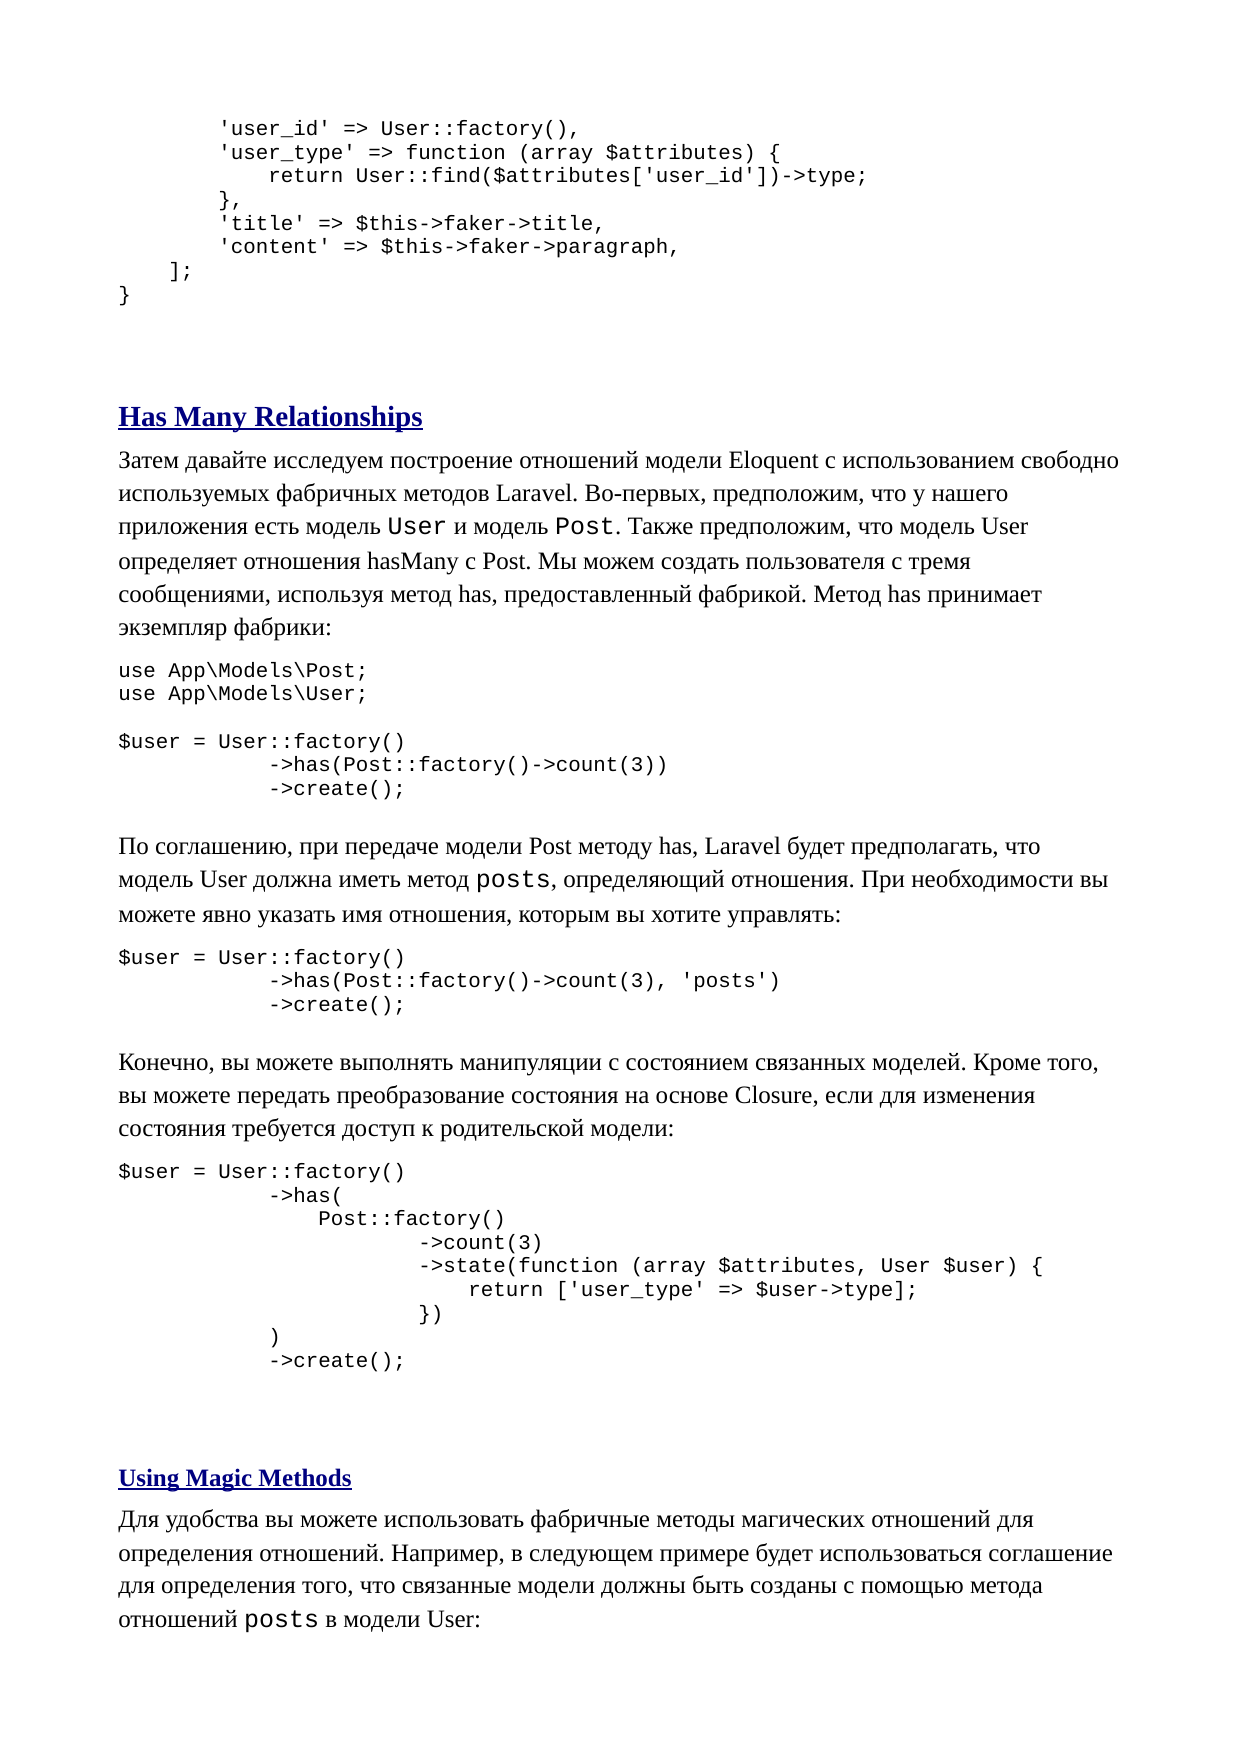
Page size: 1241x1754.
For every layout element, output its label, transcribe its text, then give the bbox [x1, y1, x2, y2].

text Post::factory() [118, 1208, 1122, 1232]
text 'title' => $this->faker->title, [118, 213, 1122, 236]
text Для удобства вы можете использовать фабричные методы магических отношений для определения отношений. Например, в следующем примере будет использоваться соглашение для определения того, что связанные модели должны быть созданы с помощью метода отношений posts в модели User: [118, 1504, 1122, 1634]
text }, [118, 189, 1122, 213]
text $user = User::factory() [118, 947, 1122, 971]
text $user = User::factory() [118, 1161, 1122, 1184]
text } [118, 284, 1122, 307]
text return ['user_type' => $user->type]; [118, 1279, 1122, 1303]
text ->has( [118, 1184, 1122, 1208]
subtitle Has Many Relationships [118, 399, 1122, 432]
text Конечно, вы можете выполнять манипуляции с состоянием связанных моделей. Кроме того, вы можете передать преобразование состояния на основе Closure, если для изменения состояния требуется доступ к родительской модели: [118, 1047, 1122, 1142]
text ->count(3) [118, 1232, 1122, 1256]
text 'user_type' => function (array $attributes) { [118, 142, 1122, 165]
text ->state(function (array $attributes, User $user) { [118, 1256, 1122, 1279]
text ->has(Post::factory()->count(3)) [118, 754, 1122, 778]
text $user = User::factory() [118, 731, 1122, 754]
text ->create(); [118, 994, 1122, 1018]
subtitle Using Magic Methods [118, 1463, 1122, 1492]
text use App\Models\Post; [118, 660, 1122, 683]
text return User::find($attributes['user_id'])->type; [118, 165, 1122, 189]
text ->create(); [118, 1350, 1122, 1374]
text ]; [118, 260, 1122, 284]
text ->has(Post::factory()->count(3), 'posts') [118, 971, 1122, 994]
text 'content' => $this->faker->paragraph, [118, 236, 1122, 260]
text Затем давайте исследуем построение отношений модели Eloquent с использованием свободно используемых фабричных методов Laravel. Во-первых, предположим, что у нашего приложения есть модель User и модель Post. Также предположим, что модель User определяет отношения hasMany с Post. Мы можем создать пользователя с тремя сообщениями, используя метод has, предоставленный фабрикой. Метод has принимает экземпляр фабрики: [118, 445, 1122, 641]
text use App\Models\User; [118, 683, 1122, 707]
text По соглашению, при передаче модели Post методу has, Laravel будет предполагать, что модель User должна иметь метод posts, определяющий отношения. При необходимости вы можете явно указать имя отношения, которым вы хотите управлять: [118, 831, 1122, 928]
text 'user_id' => User::factory(), [118, 118, 1122, 142]
text }) [118, 1303, 1122, 1326]
text ) [118, 1326, 1122, 1350]
text ->create(); [118, 778, 1122, 802]
